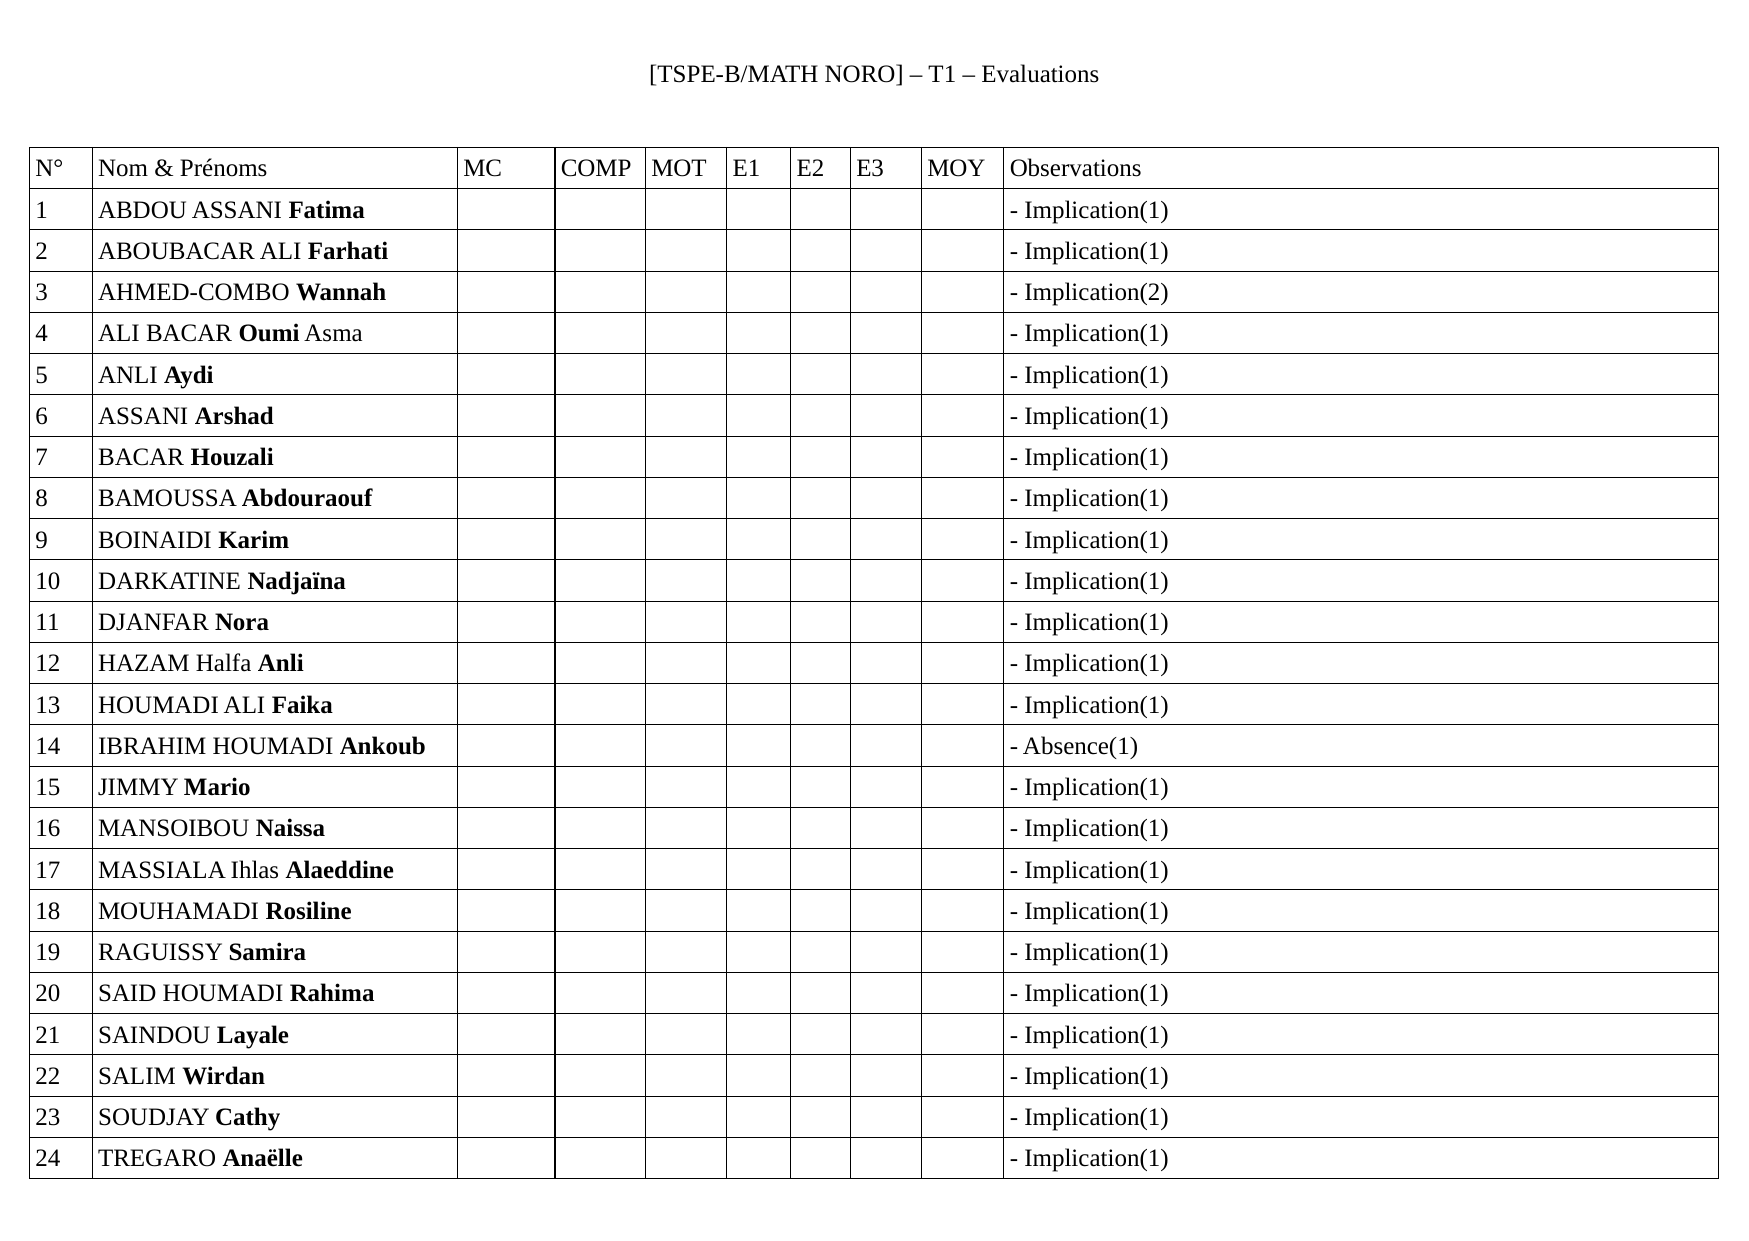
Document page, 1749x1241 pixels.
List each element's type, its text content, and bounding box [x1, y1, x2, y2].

table_cell 22 [30, 1055, 92, 1096]
table_cell [458, 272, 554, 312]
table_cell [922, 1055, 1003, 1096]
table_cell [851, 973, 921, 1013]
table_cell [458, 1014, 554, 1054]
table_header E2 [791, 148, 850, 188]
table_cell 3 [30, 272, 92, 312]
table_cell [556, 973, 645, 1013]
table_cell [556, 395, 645, 436]
table_cell [458, 602, 554, 642]
table_cell MANSOIBOU Naissa [93, 808, 457, 848]
table_cell [458, 230, 554, 271]
table_cell - Implication(1) [1004, 602, 1718, 642]
table_cell [791, 1138, 850, 1178]
table_cell - Implication(1) [1004, 1097, 1718, 1137]
table_header Nom & Prénoms [93, 148, 457, 188]
table_cell [851, 478, 921, 518]
table_cell [791, 932, 850, 972]
table_cell [556, 1097, 645, 1137]
table_cell 7 [30, 437, 92, 477]
table_cell [458, 890, 554, 931]
table_cell [922, 684, 1003, 724]
table_cell [791, 395, 850, 436]
table_cell [458, 478, 554, 518]
table_cell - Implication(1) [1004, 354, 1718, 394]
table_cell - Implication(1) [1004, 890, 1718, 931]
table_cell - Implication(1) [1004, 1014, 1718, 1054]
table_cell [851, 1097, 921, 1137]
table_cell - Implication(1) [1004, 973, 1718, 1013]
table_cell [791, 973, 850, 1013]
table_cell [458, 767, 554, 807]
table_cell - Implication(1) [1004, 932, 1718, 972]
table_cell [727, 932, 790, 972]
table_cell [556, 932, 645, 972]
table_cell [727, 808, 790, 848]
table_cell ABOUBACAR ALI Farhati [93, 230, 457, 271]
table_cell [851, 890, 921, 931]
table_cell - Implication(1) [1004, 313, 1718, 353]
table_cell ANLI Aydi [93, 354, 457, 394]
table_cell 16 [30, 808, 92, 848]
table_cell [922, 354, 1003, 394]
table_cell [791, 725, 850, 766]
table_cell [851, 684, 921, 724]
table_cell - Implication(1) [1004, 189, 1718, 229]
table_cell [556, 230, 645, 271]
table_cell [646, 1097, 726, 1137]
table_header E3 [851, 148, 921, 188]
table_cell [458, 1138, 554, 1178]
table_cell [727, 1014, 790, 1054]
table_cell [851, 272, 921, 312]
table_cell [851, 725, 921, 766]
table_cell [646, 849, 726, 889]
table_cell [458, 849, 554, 889]
table_cell [791, 890, 850, 931]
table_cell [646, 932, 726, 972]
table_cell [646, 684, 726, 724]
table_cell [556, 890, 645, 931]
table_cell [646, 602, 726, 642]
table_cell [646, 643, 726, 683]
table_header E1 [727, 148, 790, 188]
table_cell - Implication(1) [1004, 560, 1718, 601]
table_cell [922, 313, 1003, 353]
table_cell [458, 189, 554, 229]
table_cell MOUHAMADI Rosiline [93, 890, 457, 931]
table_cell [458, 973, 554, 1013]
table_cell 4 [30, 313, 92, 353]
table_cell 15 [30, 767, 92, 807]
table_cell - Implication(1) [1004, 437, 1718, 477]
table_cell 20 [30, 973, 92, 1013]
table_cell [851, 643, 921, 683]
table_cell - Implication(2) [1004, 272, 1718, 312]
table_cell [646, 1138, 726, 1178]
table_cell SAINDOU Layale [93, 1014, 457, 1054]
table_cell 10 [30, 560, 92, 601]
table_cell BOINAIDI Karim [93, 519, 457, 559]
table_cell [922, 437, 1003, 477]
table_cell 6 [30, 395, 92, 436]
table_cell RAGUISSY Samira [93, 932, 457, 972]
table_cell [791, 1097, 850, 1137]
table_cell [791, 684, 850, 724]
table_cell DARKATINE Nadjaïna [93, 560, 457, 601]
table_cell 12 [30, 643, 92, 683]
table_cell [851, 1014, 921, 1054]
table_cell [556, 313, 645, 353]
table_cell [458, 643, 554, 683]
table_cell [727, 725, 790, 766]
table_cell [791, 1014, 850, 1054]
table_cell [727, 478, 790, 518]
table_cell - Implication(1) [1004, 808, 1718, 848]
table_cell [922, 643, 1003, 683]
table_cell 14 [30, 725, 92, 766]
table_cell [922, 808, 1003, 848]
table_cell [646, 890, 726, 931]
table_cell - Implication(1) [1004, 230, 1718, 271]
table_cell HAZAM Halfa Anli [93, 643, 457, 683]
table_cell - Implication(1) [1004, 395, 1718, 436]
table_cell [458, 354, 554, 394]
table_cell [922, 602, 1003, 642]
table_cell 5 [30, 354, 92, 394]
table_cell [458, 932, 554, 972]
table_cell HOUMADI ALI Faika [93, 684, 457, 724]
table_cell [646, 519, 726, 559]
table_cell [556, 272, 645, 312]
table_cell [727, 767, 790, 807]
table_cell [791, 478, 850, 518]
table_cell [791, 849, 850, 889]
table_cell [791, 313, 850, 353]
table_cell [791, 1055, 850, 1096]
table_cell 21 [30, 1014, 92, 1054]
table_cell [727, 519, 790, 559]
table_cell [791, 767, 850, 807]
table_cell [646, 725, 726, 766]
table_cell 24 [30, 1138, 92, 1178]
table_cell [727, 189, 790, 229]
table_cell 13 [30, 684, 92, 724]
table_cell [646, 313, 726, 353]
table_cell - Implication(1) [1004, 767, 1718, 807]
table_cell [922, 1097, 1003, 1137]
table_cell [727, 1138, 790, 1178]
table_cell [458, 808, 554, 848]
table_cell [556, 849, 645, 889]
table_cell [922, 849, 1003, 889]
table_cell [458, 437, 554, 477]
table_cell [556, 1014, 645, 1054]
table_cell [922, 519, 1003, 559]
table_cell - Implication(1) [1004, 519, 1718, 559]
table_cell [727, 437, 790, 477]
table_cell AHMED-COMBO Wannah [93, 272, 457, 312]
table_cell [727, 849, 790, 889]
table_cell - Implication(1) [1004, 684, 1718, 724]
table_header Observations [1004, 148, 1718, 188]
table_cell [791, 808, 850, 848]
table_cell [458, 1055, 554, 1096]
table_cell [646, 973, 726, 1013]
table_cell DJANFAR Nora [93, 602, 457, 642]
table_cell [791, 354, 850, 394]
table_header MOT [646, 148, 726, 188]
table_cell [646, 1055, 726, 1096]
table_cell [791, 519, 850, 559]
table_cell 19 [30, 932, 92, 972]
table_cell [458, 395, 554, 436]
table_cell 18 [30, 890, 92, 931]
table_cell [922, 560, 1003, 601]
table_cell [922, 767, 1003, 807]
table_cell [727, 230, 790, 271]
table_cell [646, 560, 726, 601]
table_cell BAMOUSSA Abdouraouf [93, 478, 457, 518]
table_header MOY [922, 148, 1003, 188]
table_cell [851, 849, 921, 889]
table_cell - Implication(1) [1004, 478, 1718, 518]
table_cell [727, 973, 790, 1013]
table_cell - Absence(1) [1004, 725, 1718, 766]
table_cell IBRAHIM HOUMADI Ankoub [93, 725, 457, 766]
table_cell [556, 1138, 645, 1178]
table_cell [922, 973, 1003, 1013]
table_cell [922, 189, 1003, 229]
table_cell - Implication(1) [1004, 1138, 1718, 1178]
table_cell [556, 437, 645, 477]
table_cell [458, 313, 554, 353]
table_cell [646, 354, 726, 394]
table_cell [646, 395, 726, 436]
table_cell [646, 1014, 726, 1054]
table_cell ALI BACAR Oumi Asma [93, 313, 457, 353]
table_cell [791, 230, 850, 271]
table_cell - Implication(1) [1004, 849, 1718, 889]
table_cell [556, 354, 645, 394]
table_cell [922, 1014, 1003, 1054]
table_cell [851, 560, 921, 601]
table_cell [791, 272, 850, 312]
table_cell [556, 189, 645, 229]
table_cell [851, 1055, 921, 1096]
table_cell [556, 602, 645, 642]
table_cell [556, 684, 645, 724]
table_header MC [458, 148, 554, 188]
table_cell [922, 1138, 1003, 1178]
table_cell [727, 560, 790, 601]
table_cell [646, 189, 726, 229]
table_cell [556, 560, 645, 601]
table_cell [458, 725, 554, 766]
table_header N° [30, 148, 92, 188]
table_cell 1 [30, 189, 92, 229]
table_cell [851, 1138, 921, 1178]
table_cell SALIM Wirdan [93, 1055, 457, 1096]
table_cell [791, 602, 850, 642]
table_cell [922, 890, 1003, 931]
table_cell 23 [30, 1097, 92, 1137]
table_cell [556, 643, 645, 683]
table_cell [851, 519, 921, 559]
table_cell 11 [30, 602, 92, 642]
table_cell [851, 354, 921, 394]
table_cell [727, 602, 790, 642]
table_cell ASSANI Arshad [93, 395, 457, 436]
table_cell [646, 808, 726, 848]
table_cell [851, 189, 921, 229]
table_cell [727, 354, 790, 394]
table_cell [791, 189, 850, 229]
table_cell [556, 725, 645, 766]
table_cell [727, 1055, 790, 1096]
table_cell [922, 230, 1003, 271]
table_cell [791, 437, 850, 477]
table_cell SOUDJAY Cathy [93, 1097, 457, 1137]
table_cell [727, 643, 790, 683]
table_cell [727, 890, 790, 931]
table_cell [851, 808, 921, 848]
table_cell - Implication(1) [1004, 1055, 1718, 1096]
table_cell JIMMY Mario [93, 767, 457, 807]
table_cell [791, 560, 850, 601]
table_cell [851, 437, 921, 477]
table_cell ABDOU ASSANI Fatima [93, 189, 457, 229]
table_cell SAID HOUMADI Rahima [93, 973, 457, 1013]
table_cell [922, 725, 1003, 766]
table_cell [727, 684, 790, 724]
table_cell [851, 395, 921, 436]
table_cell [556, 519, 645, 559]
table_cell [458, 560, 554, 601]
table_cell [922, 478, 1003, 518]
table_cell [851, 313, 921, 353]
table_cell [646, 272, 726, 312]
table_cell [458, 684, 554, 724]
table_cell [851, 602, 921, 642]
table_cell [727, 1097, 790, 1137]
table_cell 17 [30, 849, 92, 889]
table_cell TREGARO Anaëlle [93, 1138, 457, 1178]
table_cell MASSIALA Ihlas Alaeddine [93, 849, 457, 889]
table_cell [851, 932, 921, 972]
table_cell BACAR Houzali [93, 437, 457, 477]
table_cell [851, 767, 921, 807]
table_cell 9 [30, 519, 92, 559]
table_header COMP [556, 148, 645, 188]
table_cell [851, 230, 921, 271]
table_cell [646, 437, 726, 477]
table_cell 8 [30, 478, 92, 518]
table_cell [727, 272, 790, 312]
table_cell [922, 395, 1003, 436]
table_cell - Implication(1) [1004, 643, 1718, 683]
table_cell [727, 313, 790, 353]
table_cell [556, 767, 645, 807]
table_cell [556, 808, 645, 848]
table_cell [791, 643, 850, 683]
table_cell [556, 478, 645, 518]
table_cell [556, 1055, 645, 1096]
table_cell [922, 932, 1003, 972]
table_cell [458, 519, 554, 559]
table_cell [727, 395, 790, 436]
table_cell [646, 230, 726, 271]
table_cell [646, 767, 726, 807]
table_cell [646, 478, 726, 518]
table_cell [458, 1097, 554, 1137]
table_cell [922, 272, 1003, 312]
table_cell 2 [30, 230, 92, 271]
